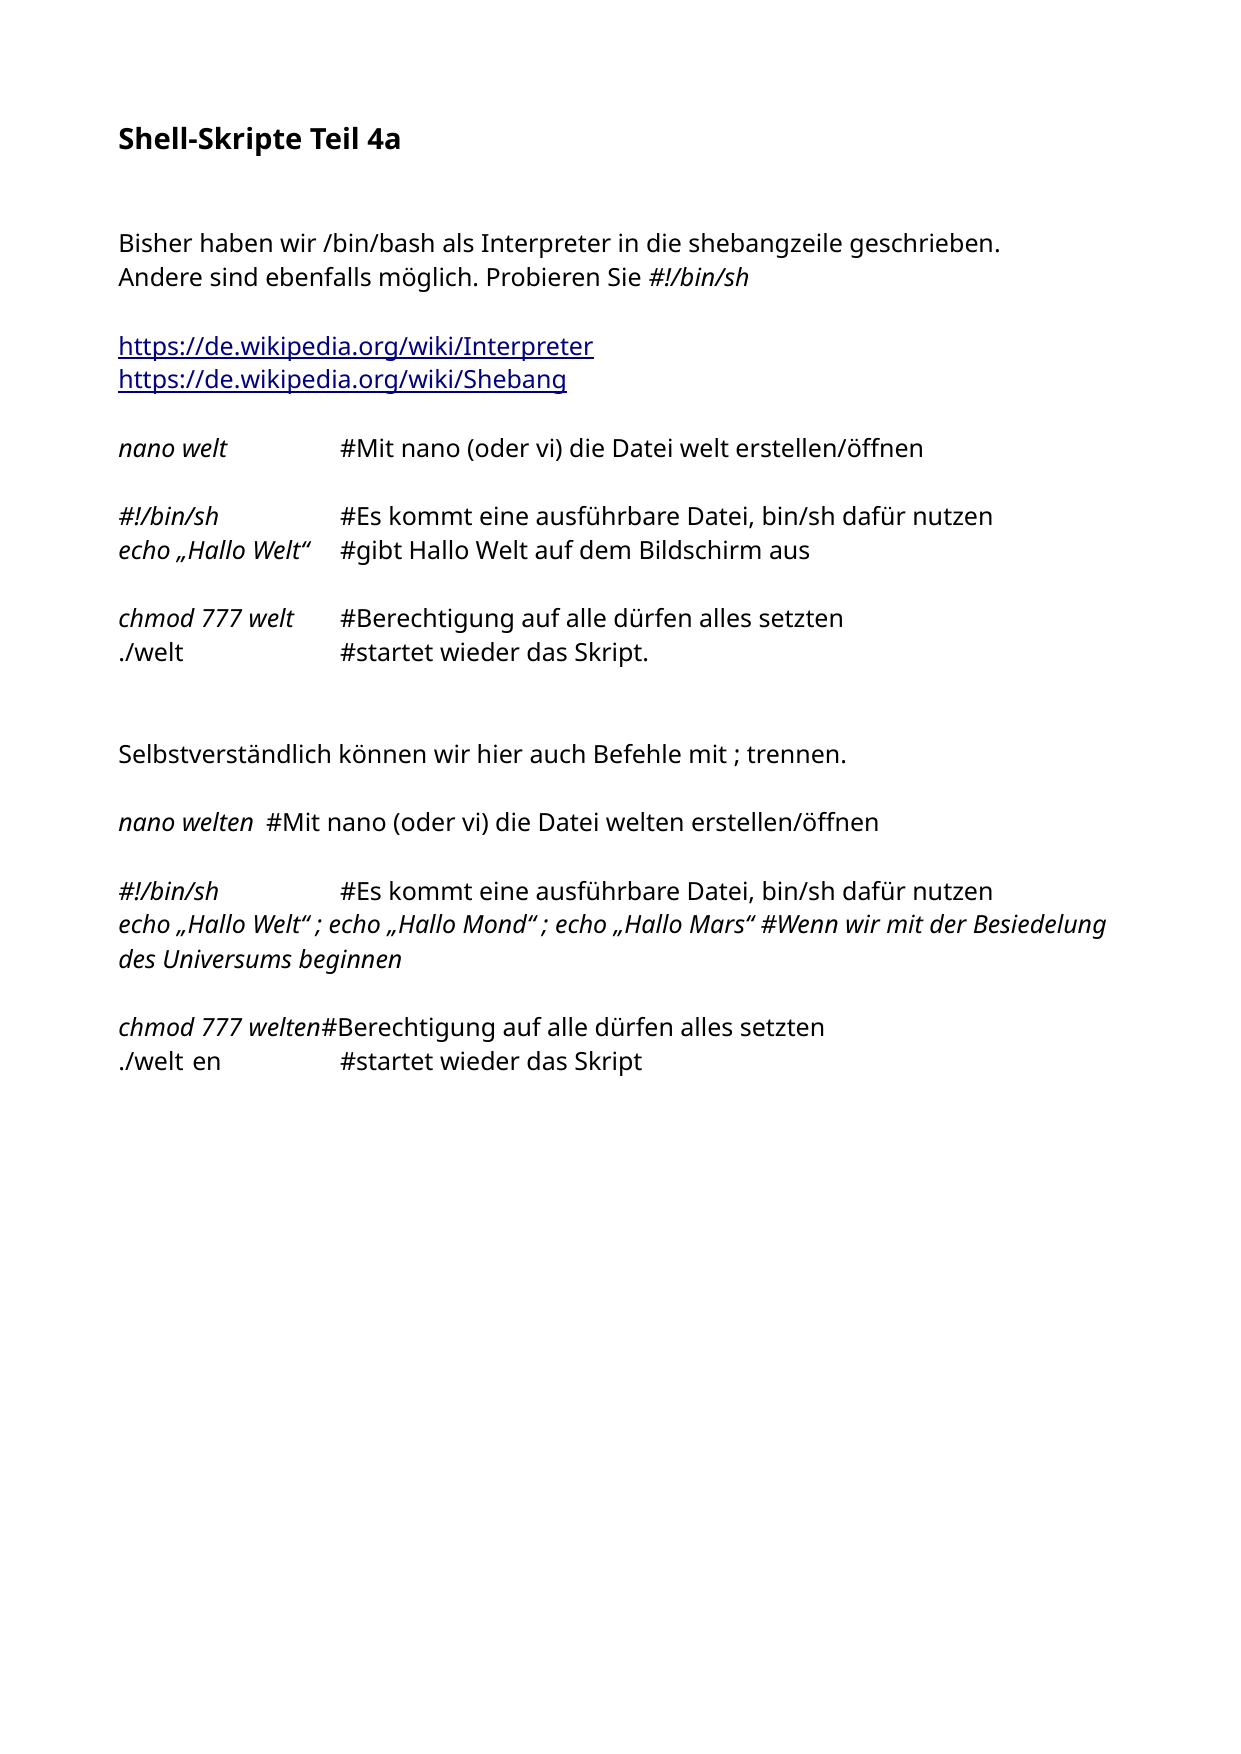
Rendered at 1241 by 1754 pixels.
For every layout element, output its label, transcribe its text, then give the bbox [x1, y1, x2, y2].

text Shell-Skripte Teil 4a Bisher haben wir /bin/bash als Interpreter in die shebangzeile geschrieben. Andere sind ebenfalls möglich. Probieren Sie #!/bin/sh https://de.wikipedia.org/wiki/Interpreter https://de.wikipedia.org/wiki/Shebang nano welt #Mit nano (oder vi) die Datei welt erstellen/öffnen #!/bin/sh #Es kommt eine ausführbare Datei, bin/sh dafür nutzen echo „Hallo Welt“ #gibt Hallo Welt auf dem Bildschirm aus chmod 777 welt #Berechtigung auf alle dürfen alles setzten ./welt #startet wieder das Skript. Selbstverständlich können wir hier auch Befehle mit ; trennen. nano welten #Mit nano (oder vi) die Datei welten erstellen/öffnen #!/bin/sh #Es kommt eine ausführbare Datei, bin/sh dafür nutzen echo „Hallo Welt“ ; echo „Hallo Mond“ ; echo „Hallo Mars“ #Wenn wir mit der Besiedelung des Universums beginnen chmod 777 welten#Berechtigung auf alle dürfen alles setzten ./welt en #startet wieder das Skript [118, 118, 1122, 1622]
